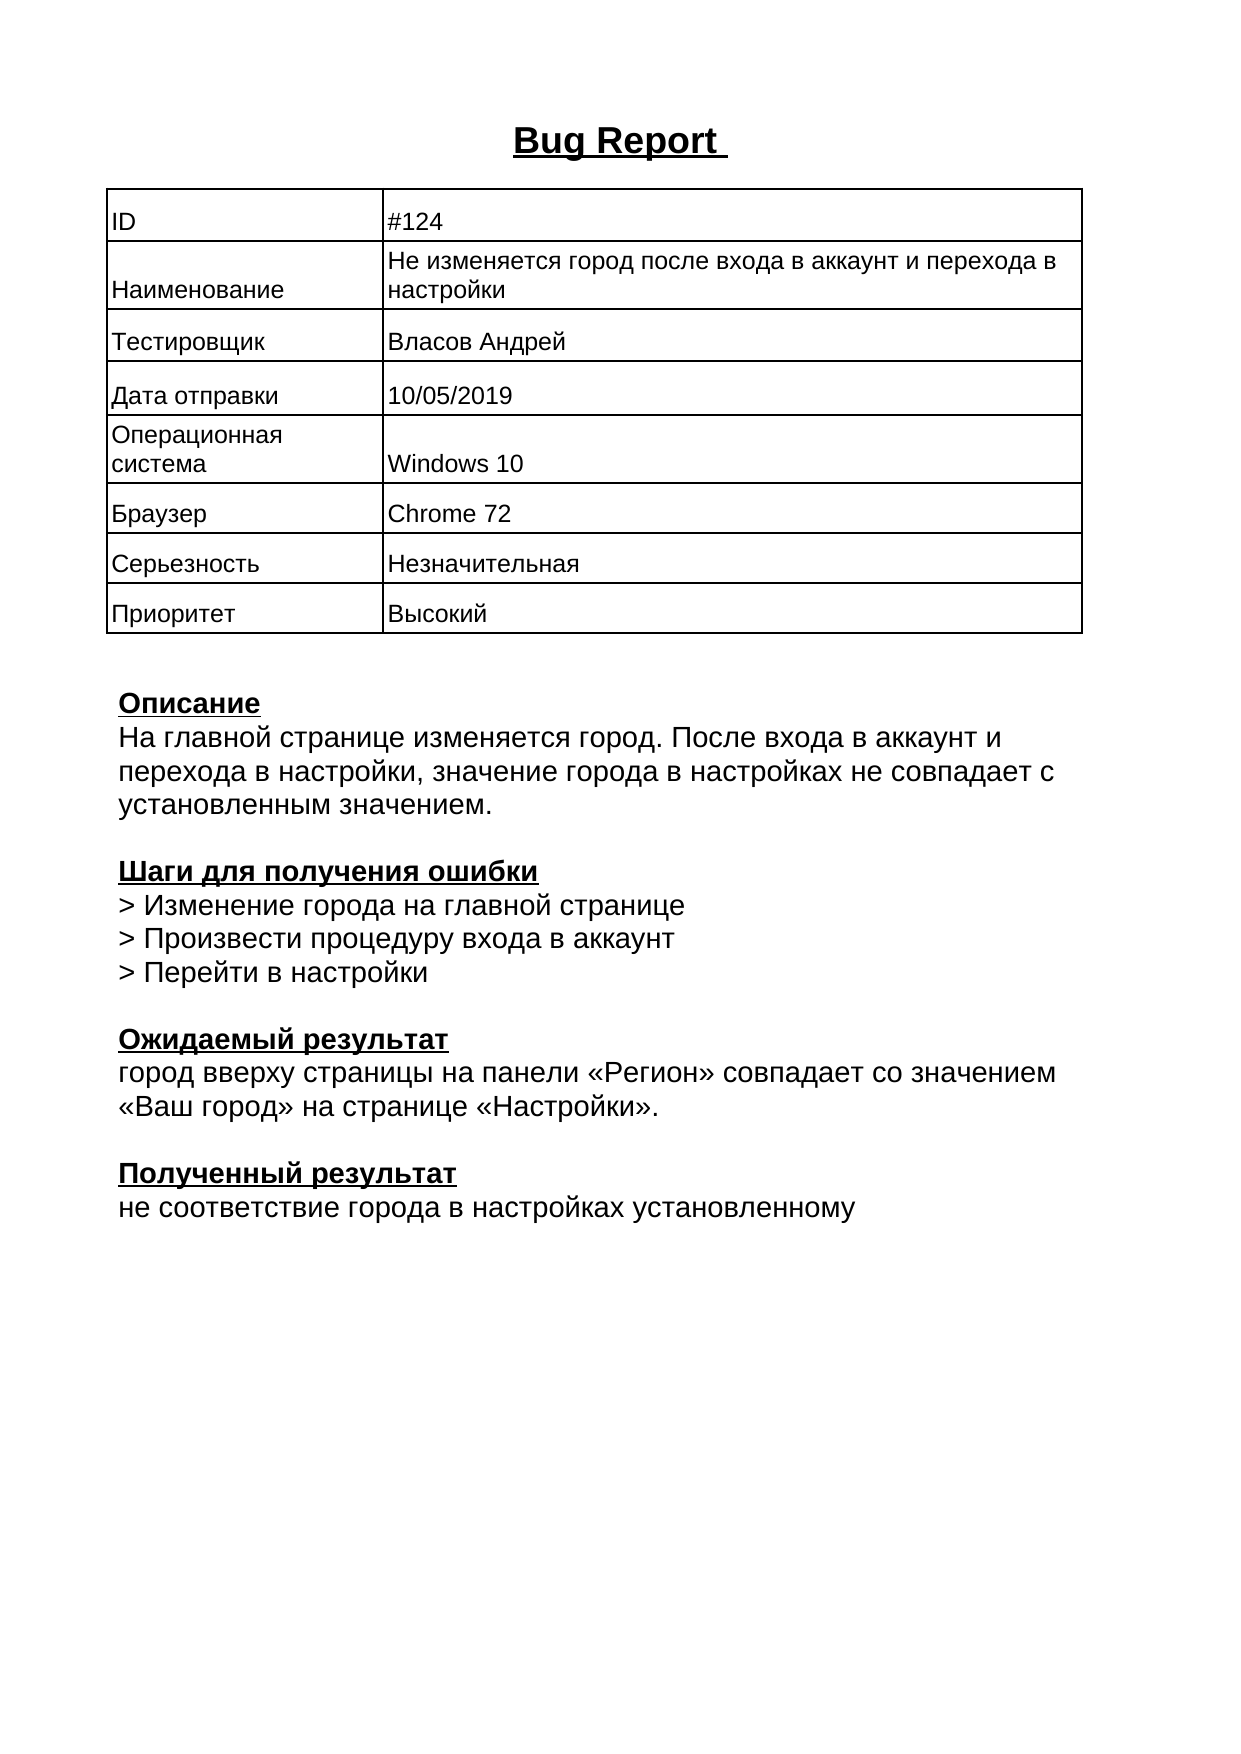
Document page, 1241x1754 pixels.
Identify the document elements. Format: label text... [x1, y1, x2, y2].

text Описание [118, 687, 1122, 720]
table_cell Тестировщик [108, 310, 382, 360]
text > Перейти в настройки [118, 955, 1122, 988]
text Ожидаемый результат [118, 1022, 1122, 1056]
table_cell Не изменяется город после входа в аккаунт и перехода в настройки [384, 242, 1081, 308]
text не соответствие города в настройках установленному [118, 1190, 1122, 1223]
table_cell Незначительная [384, 534, 1081, 582]
text Bug Report [118, 118, 1122, 161]
text > Изменение города на главной странице [118, 888, 1122, 921]
table_cell Windows 10 [384, 416, 1081, 482]
table_cell Наименование [108, 242, 382, 308]
text > Произвести процедуру входа в аккаунт [118, 921, 1122, 955]
table_header ID [108, 190, 382, 240]
text На главной странице изменяется город. После входа в аккаунт и перехода в настройки, значение города в настройках не совпадает с установленным значением. [118, 720, 1122, 821]
table_cell Серьезность [108, 534, 382, 582]
table_cell Операционная система [108, 416, 382, 482]
text город вверху страницы на панели «Регион» совпадает со значением «Ваш город» на странице «Настройки». [118, 1056, 1122, 1123]
table_cell 10/05/2019 [384, 362, 1081, 414]
text Полученный результат [118, 1156, 1122, 1190]
table_cell Власов Андрей [384, 310, 1081, 360]
table_cell Приоритет [108, 584, 382, 632]
table_cell Дата отправки [108, 362, 382, 414]
table_cell Браузер [108, 484, 382, 532]
table_cell Chrome 72 [384, 484, 1081, 532]
table_header #124 [384, 190, 1081, 240]
text Шаги для получения ошибки [118, 854, 1122, 888]
table_cell Высокий [384, 584, 1081, 632]
